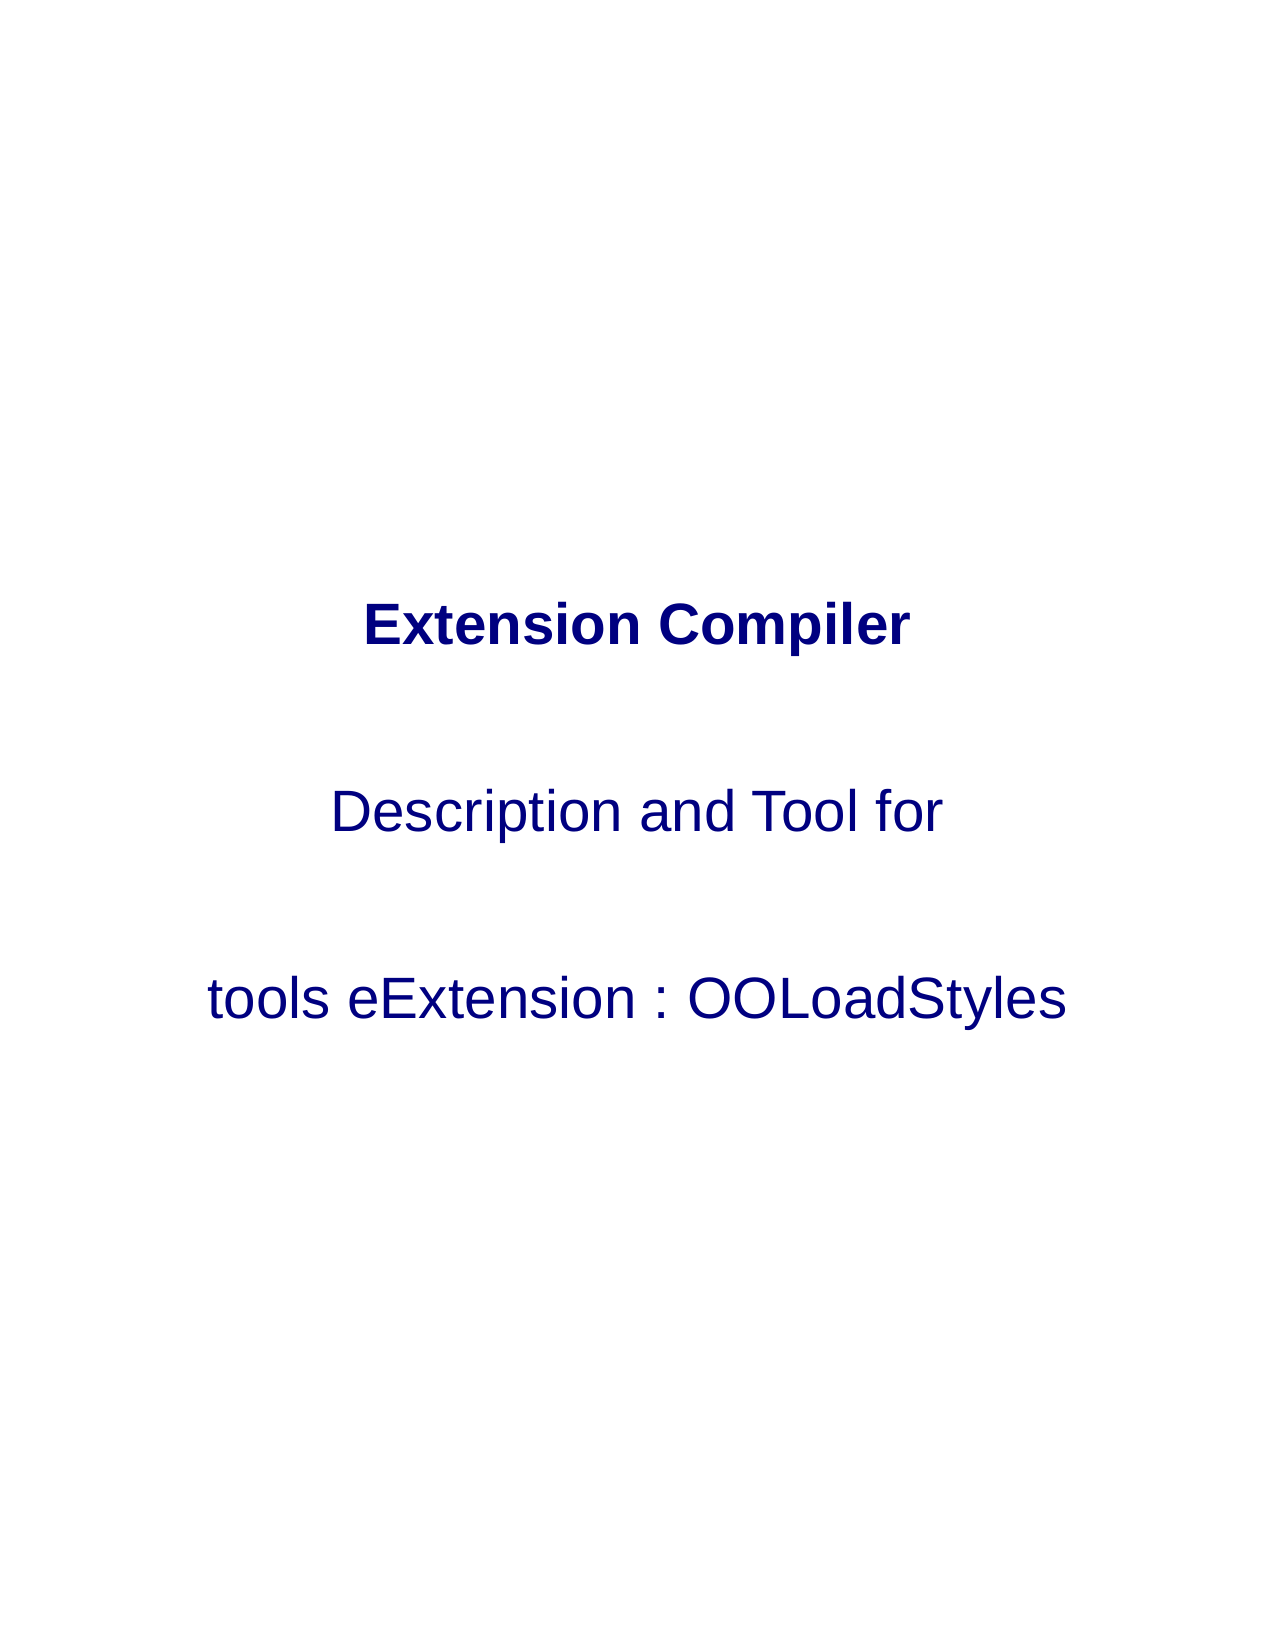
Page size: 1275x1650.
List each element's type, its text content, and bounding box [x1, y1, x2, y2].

text Description and Tool for [153, 778, 1121, 844]
text Extension Compiler [153, 592, 1121, 657]
text tools eExtension : OOLoadStyles [153, 965, 1121, 1031]
